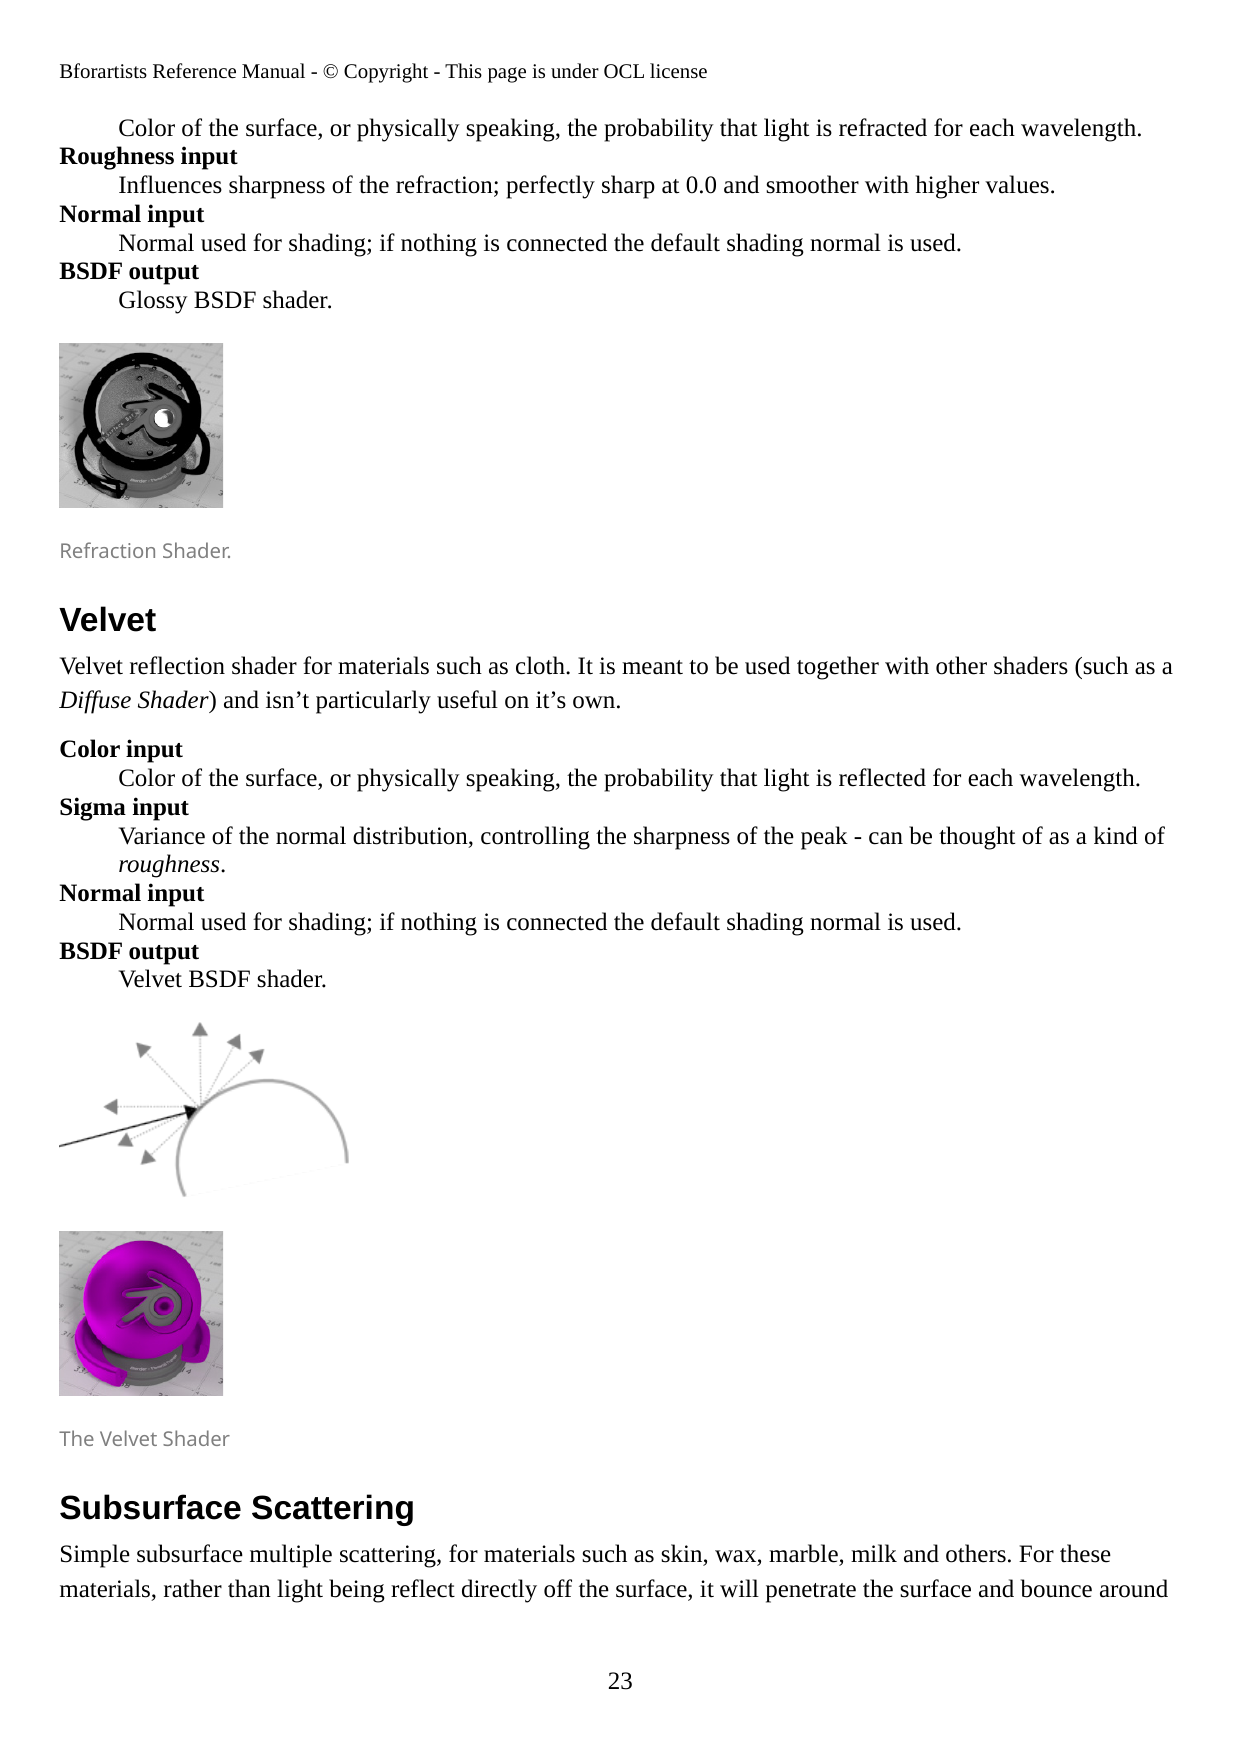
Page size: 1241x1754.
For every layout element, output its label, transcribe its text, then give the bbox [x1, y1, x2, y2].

list Velvet BSDF shader. [118, 964, 1181, 993]
subtitle Subsurface Scattering [59, 1488, 1181, 1527]
text Refraction Shader. [59, 533, 1181, 564]
picture [59, 1022, 349, 1221]
list Glossy BSDF shader. [118, 285, 1181, 314]
list Color of the surface, or physically speaking, the probability that light is reflected for each wavelength. [118, 763, 1181, 792]
subtitle BSDF output [59, 256, 1181, 285]
subtitle Normal input [59, 878, 1181, 907]
list Normal used for shading; if nothing is connected the default shading normal is used. [118, 907, 1181, 936]
subtitle Sigma input [59, 792, 1181, 821]
subtitle Color input [59, 734, 1181, 763]
picture [59, 1231, 224, 1396]
list Variance of the normal distribution, controlling the sharpness of the peak - can be thought of as a kind of roughness. [118, 821, 1181, 878]
text Simple subsurface multiple scattering, for materials such as skin, wax, marble, milk and others. For these materials, rather than light being reflect directly off the surface, it will penetrate the surface and bounce around [59, 1539, 1181, 1603]
text Velvet reflection shader for materials such as cloth. It is meant to be used together with other shaders (such as a Diffuse Shader) and isn’t particularly useful on it’s own. [59, 651, 1181, 714]
list Normal used for shading; if nothing is connected the default shading normal is used. [118, 228, 1181, 256]
list Influences sharpness of the refraction; perfectly sharp at 0.0 and smoother with higher values. [118, 170, 1181, 199]
subtitle BSDF output [59, 936, 1181, 964]
picture [59, 343, 224, 508]
subtitle Velvet [59, 600, 1181, 638]
text The Velvet Shader [59, 1422, 1181, 1453]
subtitle Roughness input [59, 141, 1181, 170]
subtitle Normal input [59, 199, 1181, 228]
list Color of the surface, or physically speaking, the probability that light is refracted for each wavelength. [118, 113, 1181, 141]
